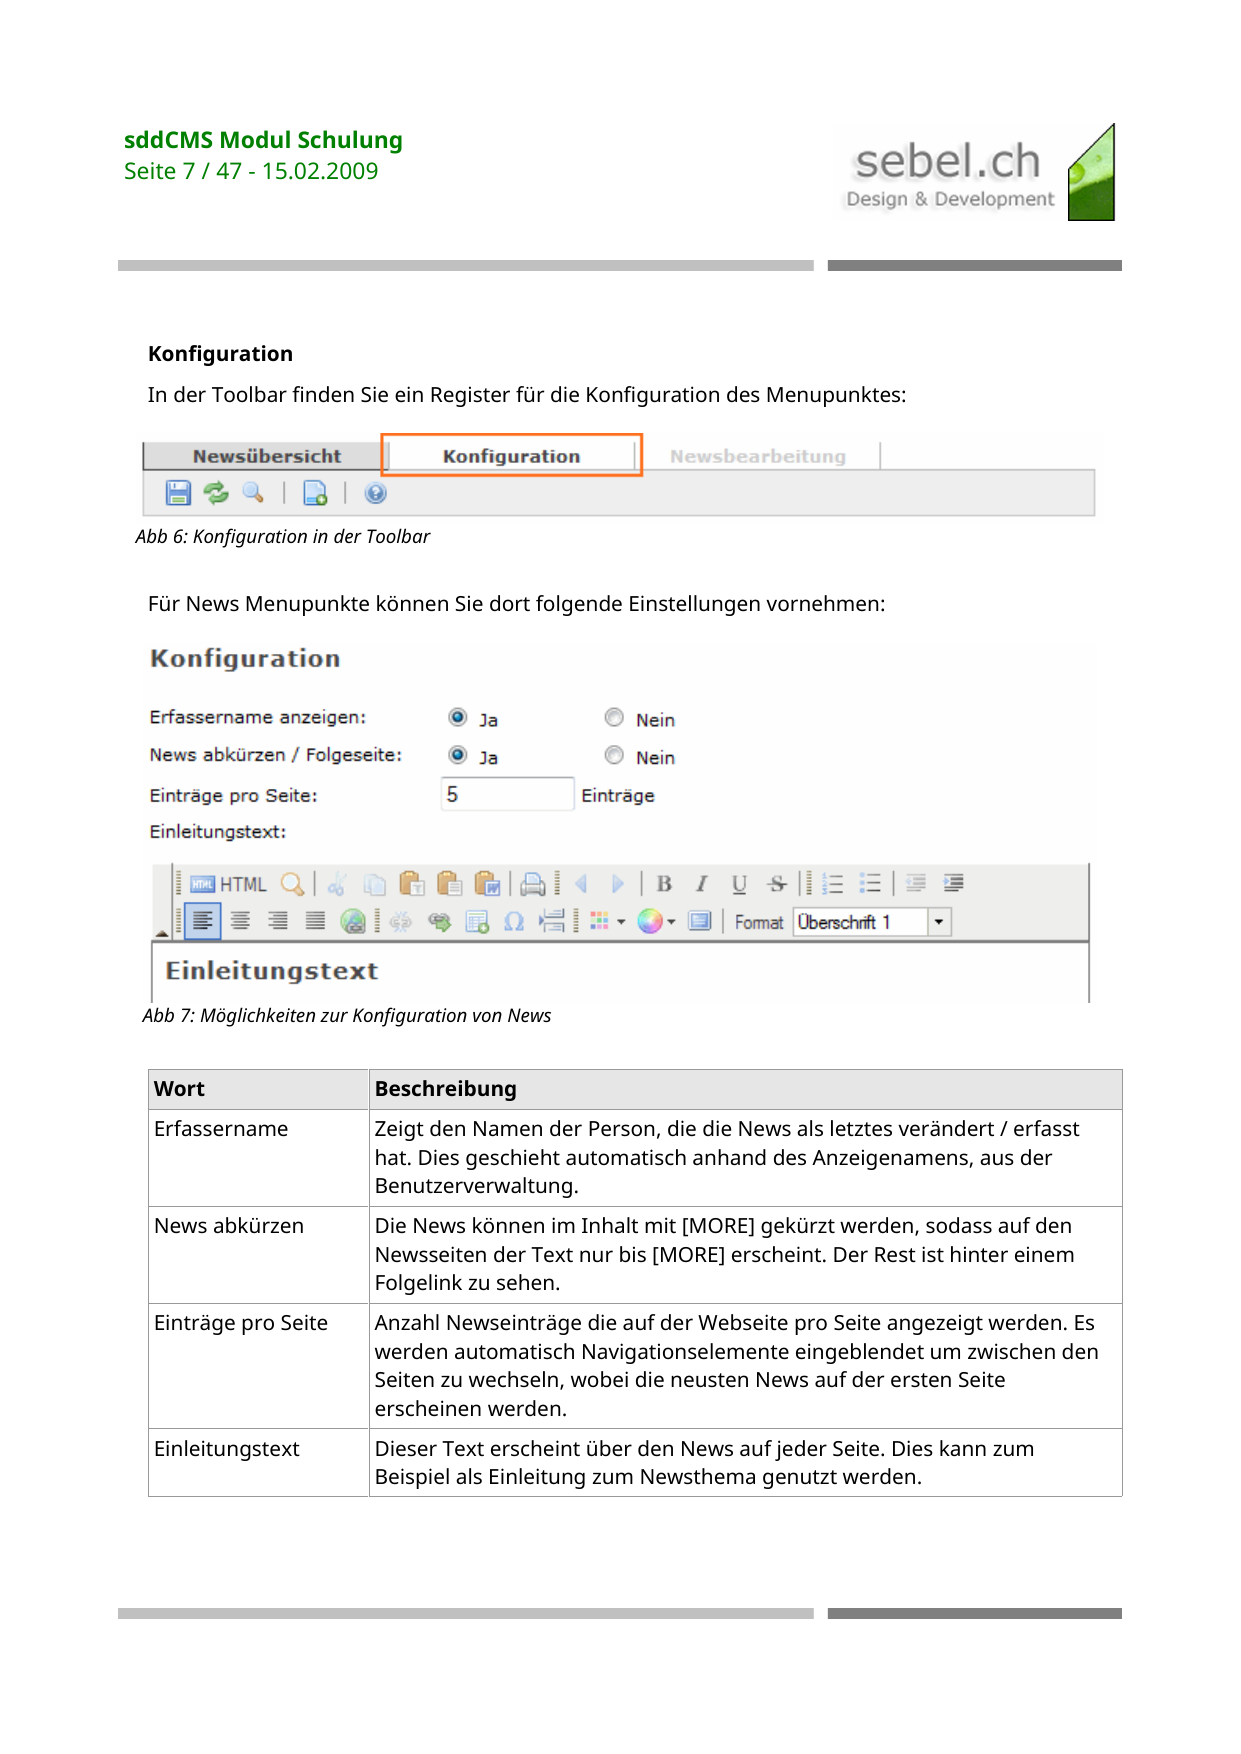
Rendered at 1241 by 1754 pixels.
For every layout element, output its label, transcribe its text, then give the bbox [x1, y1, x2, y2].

table_cell Zeigt den Namen der Person, die die News als letztes verändert / erfasst hat. Dies geschieht automatisch anhand des Anzeigenamens, aus der Benutzerverwaltung. [370, 1110, 1122, 1206]
text Abb 7: Möglichkeiten zur Konfiguration von News [143, 1003, 1097, 1028]
table_cell Dieser Text erscheint über den News auf jeder Seite. Dies kann zum Beispiel als Einleitung zum Newsthema genutzt werden. [370, 1429, 1122, 1496]
table_cell Einleitungstext [149, 1429, 368, 1496]
table_header Beschreibung [370, 1070, 1122, 1109]
table_cell News abkürzen [149, 1207, 368, 1303]
picture [118, 260, 1122, 271]
table_header Wort [149, 1070, 368, 1109]
table_cell Einträge pro Seite [149, 1304, 368, 1428]
picture [118, 1608, 1122, 1619]
table_cell Anzahl Newseinträge die auf der Webseite pro Seite angezeigt werden. Es werden automatisch Navigationselemente eingeblendet um zwischen den Seiten zu wechseln, wobei die neusten News auf der ersten Seite erscheinen werden. [370, 1304, 1122, 1428]
picture [142, 642, 1098, 1003]
table_cell Erfassername [149, 1110, 368, 1206]
table_cell Die News können im Inhalt mit [MORE] gekürzt werden, sodass auf den Newsseiten der Text nur bis [MORE] erscheint. Der Rest ist hinter einem Folgelink zu sehen. [370, 1207, 1122, 1303]
text Konfiguration [148, 339, 1122, 368]
picture [135, 433, 1105, 523]
text Für News Menupunkte können Sie dort folgende Einstellungen vornehmen: [148, 589, 1122, 618]
text Abb 6: Konfiguration in der Toolbar [136, 523, 1104, 548]
text In der Toolbar finden Sie ein Register für die Konfiguration des Menupunktes: [148, 380, 1122, 409]
